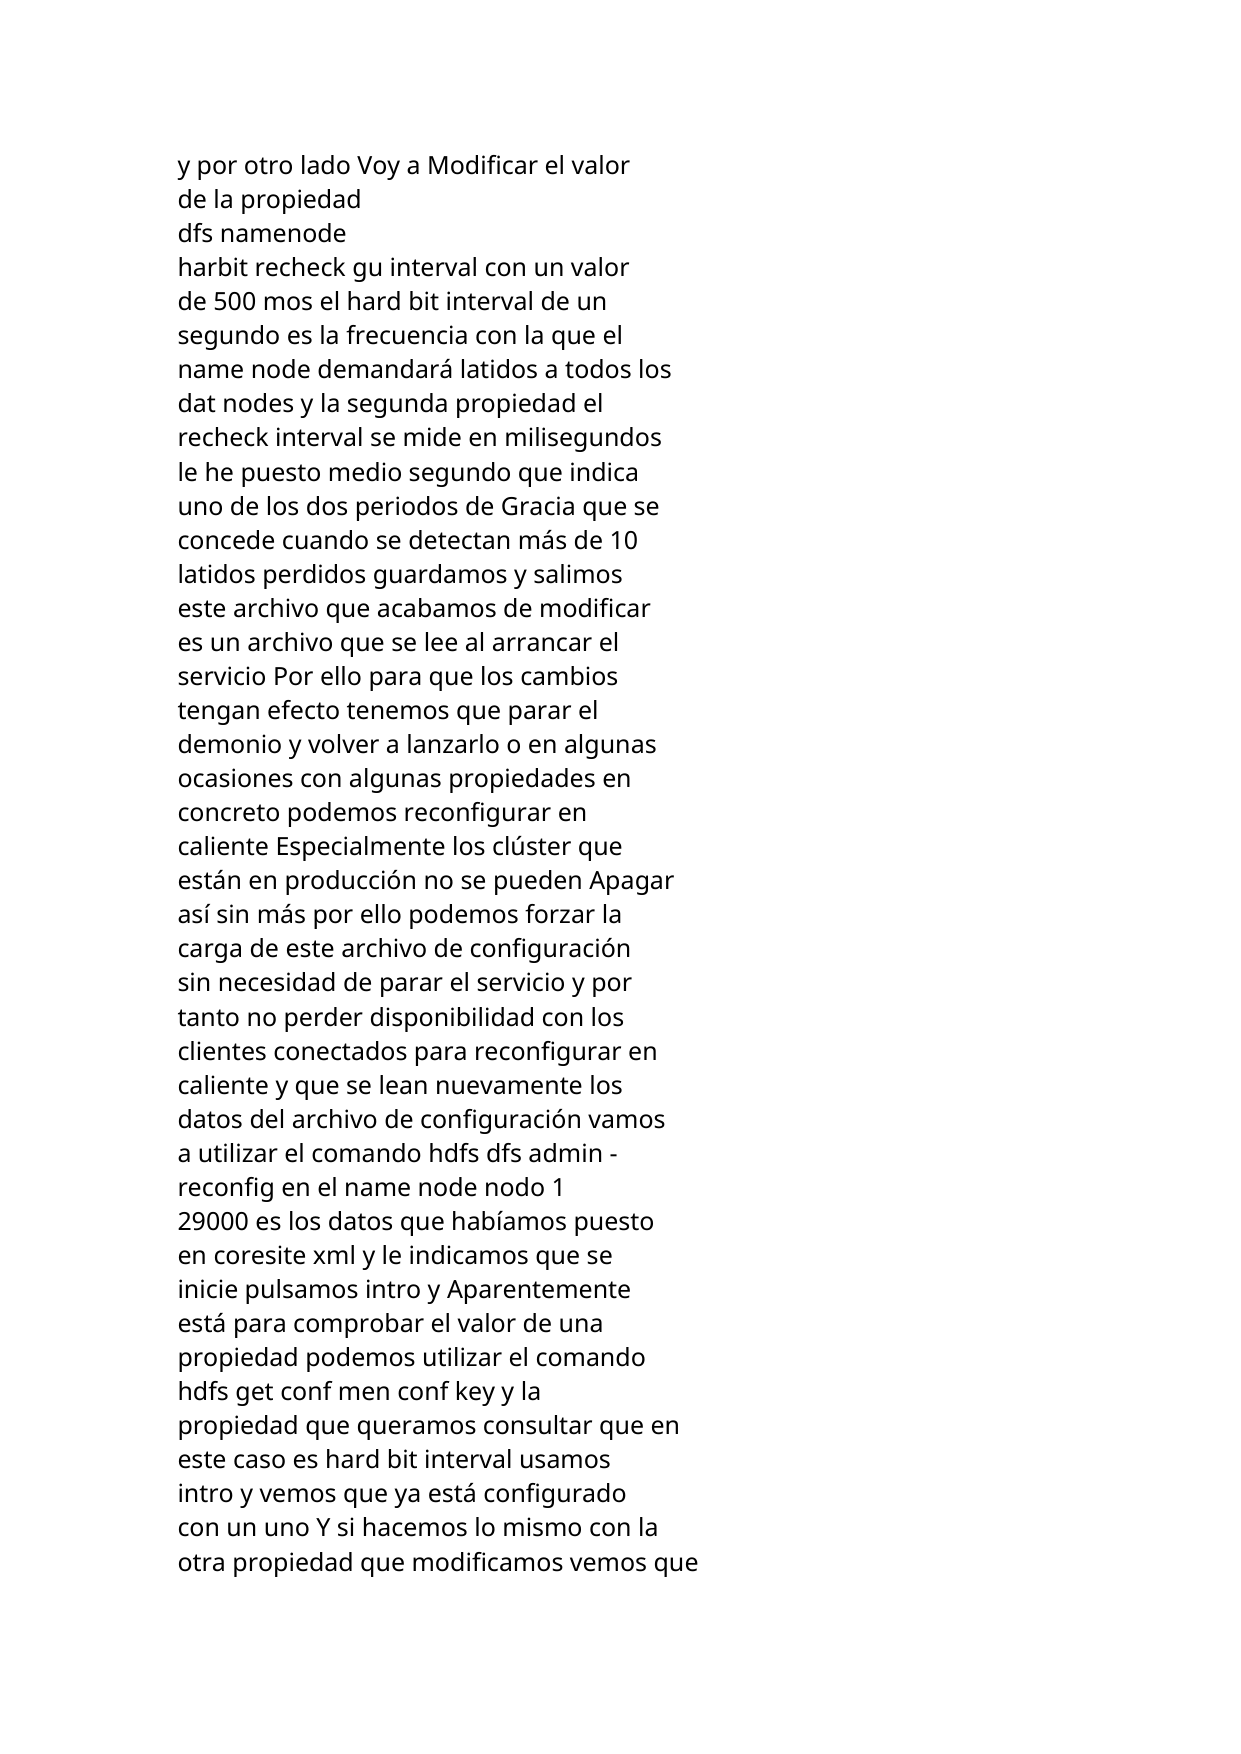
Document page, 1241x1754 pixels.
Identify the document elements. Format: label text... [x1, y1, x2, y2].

text ocasiones con algunas propiedades en [177, 761, 1063, 795]
text carga de este archivo de configuración [177, 931, 1063, 965]
text caliente Especialmente los clúster que [177, 829, 1063, 863]
text de 500 mos el hard bit interval de un [177, 284, 1063, 318]
text name node demandará latidos a todos los [177, 352, 1063, 386]
text servicio Por ello para que los cambios [177, 658, 1063, 693]
text este caso es hard bit interval usamos [177, 1442, 1063, 1476]
text concreto podemos reconfigurar en [177, 795, 1063, 829]
text segundo es la frecuencia con la que el [177, 318, 1063, 352]
text con un uno Y si hacemos lo mismo con la [177, 1510, 1063, 1544]
text propiedad que queramos consultar que en [177, 1408, 1063, 1442]
text le he puesto medio segundo que indica [177, 454, 1063, 488]
text están en producción no se pueden Apagar [177, 863, 1063, 897]
text reconfig en el name node nodo 1 [177, 1169, 1063, 1203]
text otra propiedad que modificamos vemos que [177, 1544, 1063, 1578]
text este archivo que acabamos de modificar [177, 590, 1063, 624]
text clientes conectados para reconfigurar en [177, 1033, 1063, 1067]
text recheck interval se mide en milisegundos [177, 420, 1063, 454]
text así sin más por ello podemos forzar la [177, 897, 1063, 931]
text propiedad podemos utilizar el comando [177, 1340, 1063, 1374]
text datos del archivo de configuración vamos [177, 1101, 1063, 1135]
text harbit recheck gu interval con un valor [177, 250, 1063, 284]
text caliente y que se lean nuevamente los [177, 1067, 1063, 1101]
text dat nodes y la segunda propiedad el [177, 386, 1063, 420]
text 29000 es los datos que habíamos puesto [177, 1203, 1063, 1238]
text tanto no perder disponibilidad con los [177, 999, 1063, 1033]
text es un archivo que se lee al arrancar el [177, 624, 1063, 658]
text a utilizar el comando hdfs dfs admin - [177, 1135, 1063, 1169]
text de la propiedad [177, 182, 1063, 216]
text en coresite xml y le indicamos que se [177, 1238, 1063, 1272]
text hdfs get conf men conf key y la [177, 1374, 1063, 1408]
text intro y vemos que ya está configurado [177, 1476, 1063, 1510]
text demonio y volver a lanzarlo o en algunas [177, 727, 1063, 761]
text está para comprobar el valor de una [177, 1306, 1063, 1340]
text tengan efecto tenemos que parar el [177, 693, 1063, 727]
text concede cuando se detectan más de 10 [177, 522, 1063, 556]
text inicie pulsamos intro y Aparentemente [177, 1272, 1063, 1306]
text sin necesidad de parar el servicio y por [177, 965, 1063, 999]
text uno de los dos periodos de Gracia que se [177, 488, 1063, 522]
text latidos perdidos guardamos y salimos [177, 556, 1063, 590]
text y por otro lado Voy a Modificar el valor [177, 148, 1063, 182]
text dfs namenode [177, 216, 1063, 250]
